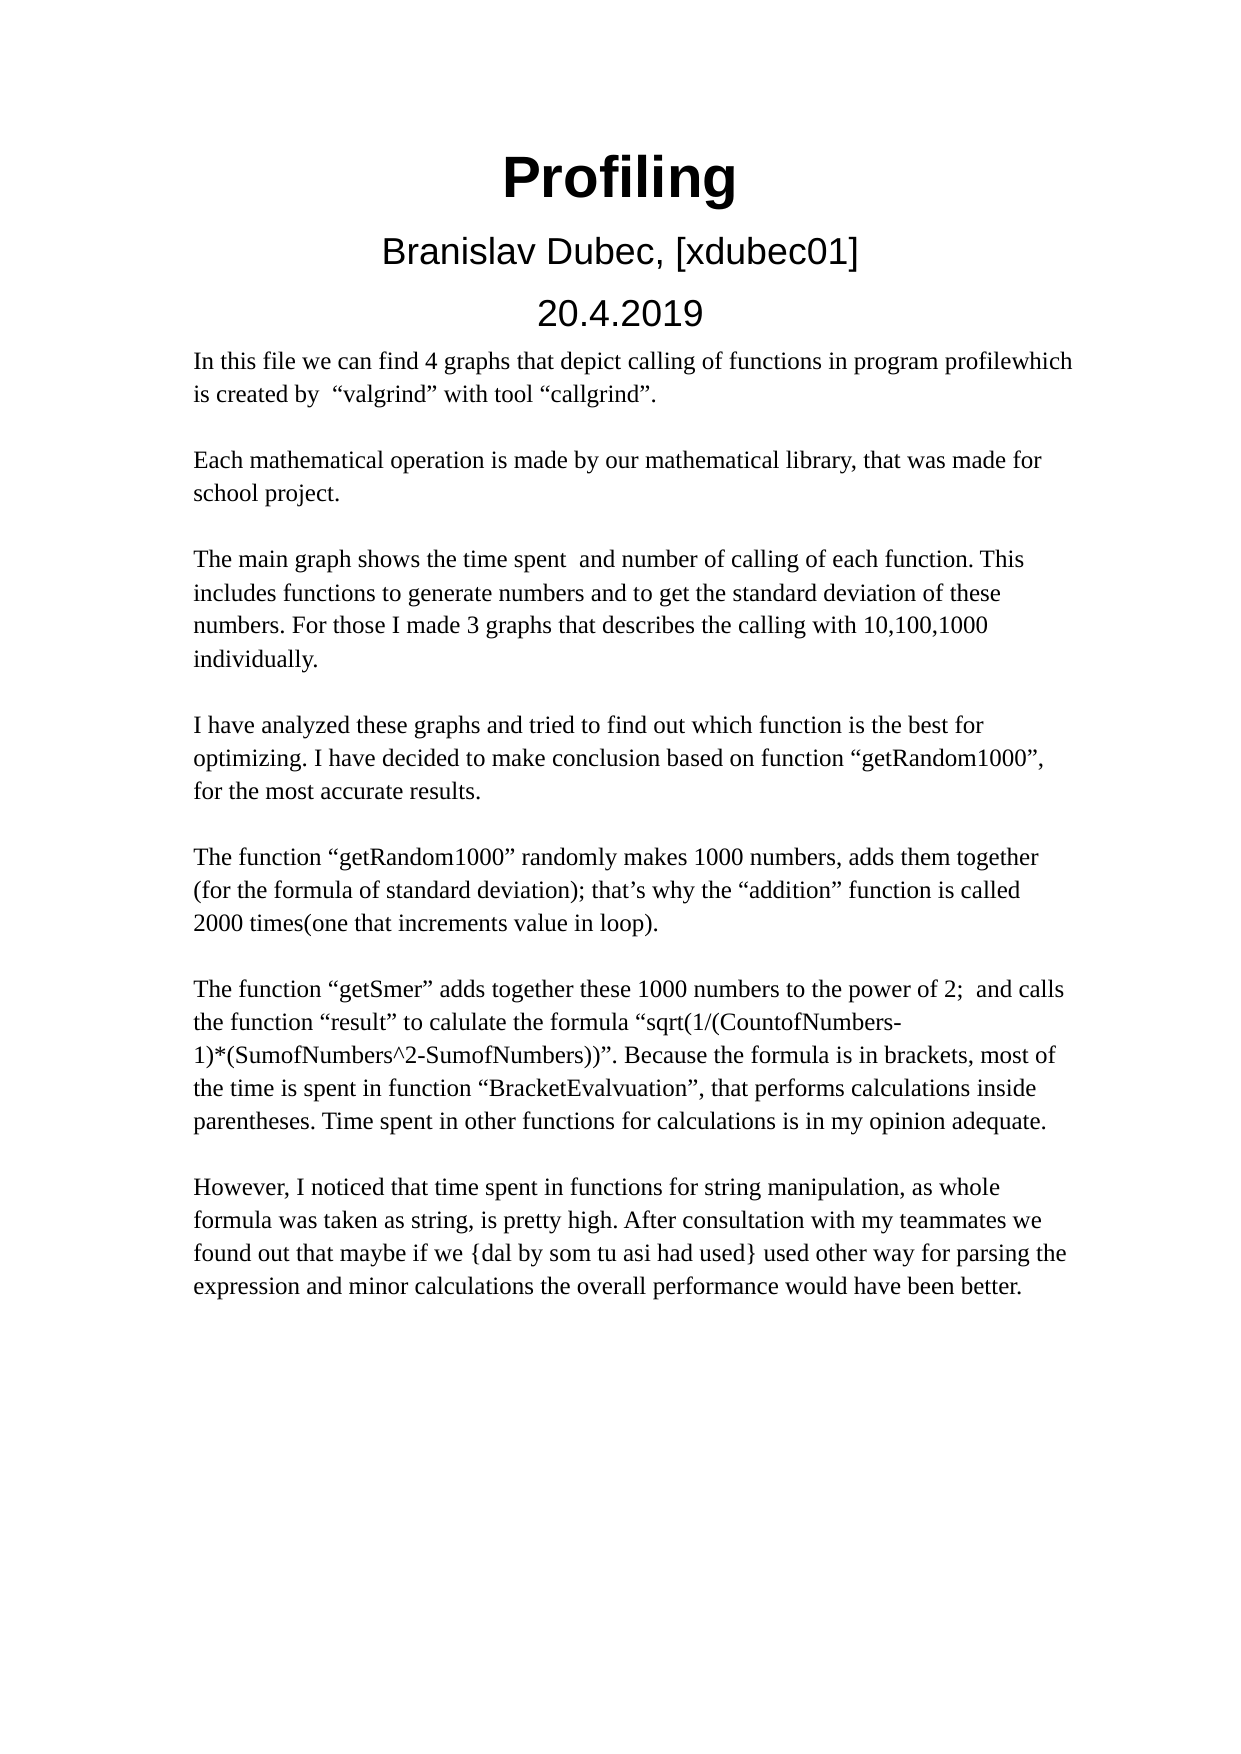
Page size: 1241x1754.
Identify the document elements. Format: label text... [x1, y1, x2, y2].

title Profiling [118, 143, 1122, 210]
text The function “getRandom1000” randomly makes 1000 numbers, adds them together (for the formula of standard deviation); that’s why the “addition” function is called 2000 times(one that increments value in loop). [193, 842, 1075, 937]
text Each mathematical operation is made by our mathematical library, that was made for school project. [193, 446, 1075, 507]
text However, I noticed that time spent in functions for string manipulation, as whole formula was taken as string, is pretty high. After consultation with my teammates we found out that maybe if we {dal by som tu asi had used} used other way for parsing the expression and minor calculations the overall performance would have been better. [193, 1172, 1075, 1300]
subtitle Branislav Dubec, [xdubec01] [118, 229, 1122, 272]
text In this file we can find 4 graphs that depict calling of functions in program profilewhich is created by “valgrind” with tool “callgrind”. [193, 346, 1075, 408]
text The main graph shows the time spent and number of calling of each function. This includes functions to generate numbers and to get the standard deviation of these numbers. For those I made 3 graphs that describes the calling with 10,100,1000 individually. [193, 544, 1075, 672]
text The function “getSmer” adds together these 1000 numbers to the power of 2; and calls the function “result” to calulate the formula “sqrt(1/(CountofNumbers-1)*(SumofNumbers^2-SumofNumbers))”. Because the formula is in brackets, most of the time is spent in function “BracketEvalvuation”, that performs calculations inside parentheses. Time spent in other functions for calculations is in my opinion adequate. [193, 974, 1075, 1135]
text I have analyzed these graphs and tried to find out which function is the best for optimizing. I have decided to make conclusion based on function “getRandom1000”, for the most accurate results. [193, 710, 1075, 804]
subtitle 20.4.2019 [118, 291, 1122, 334]
